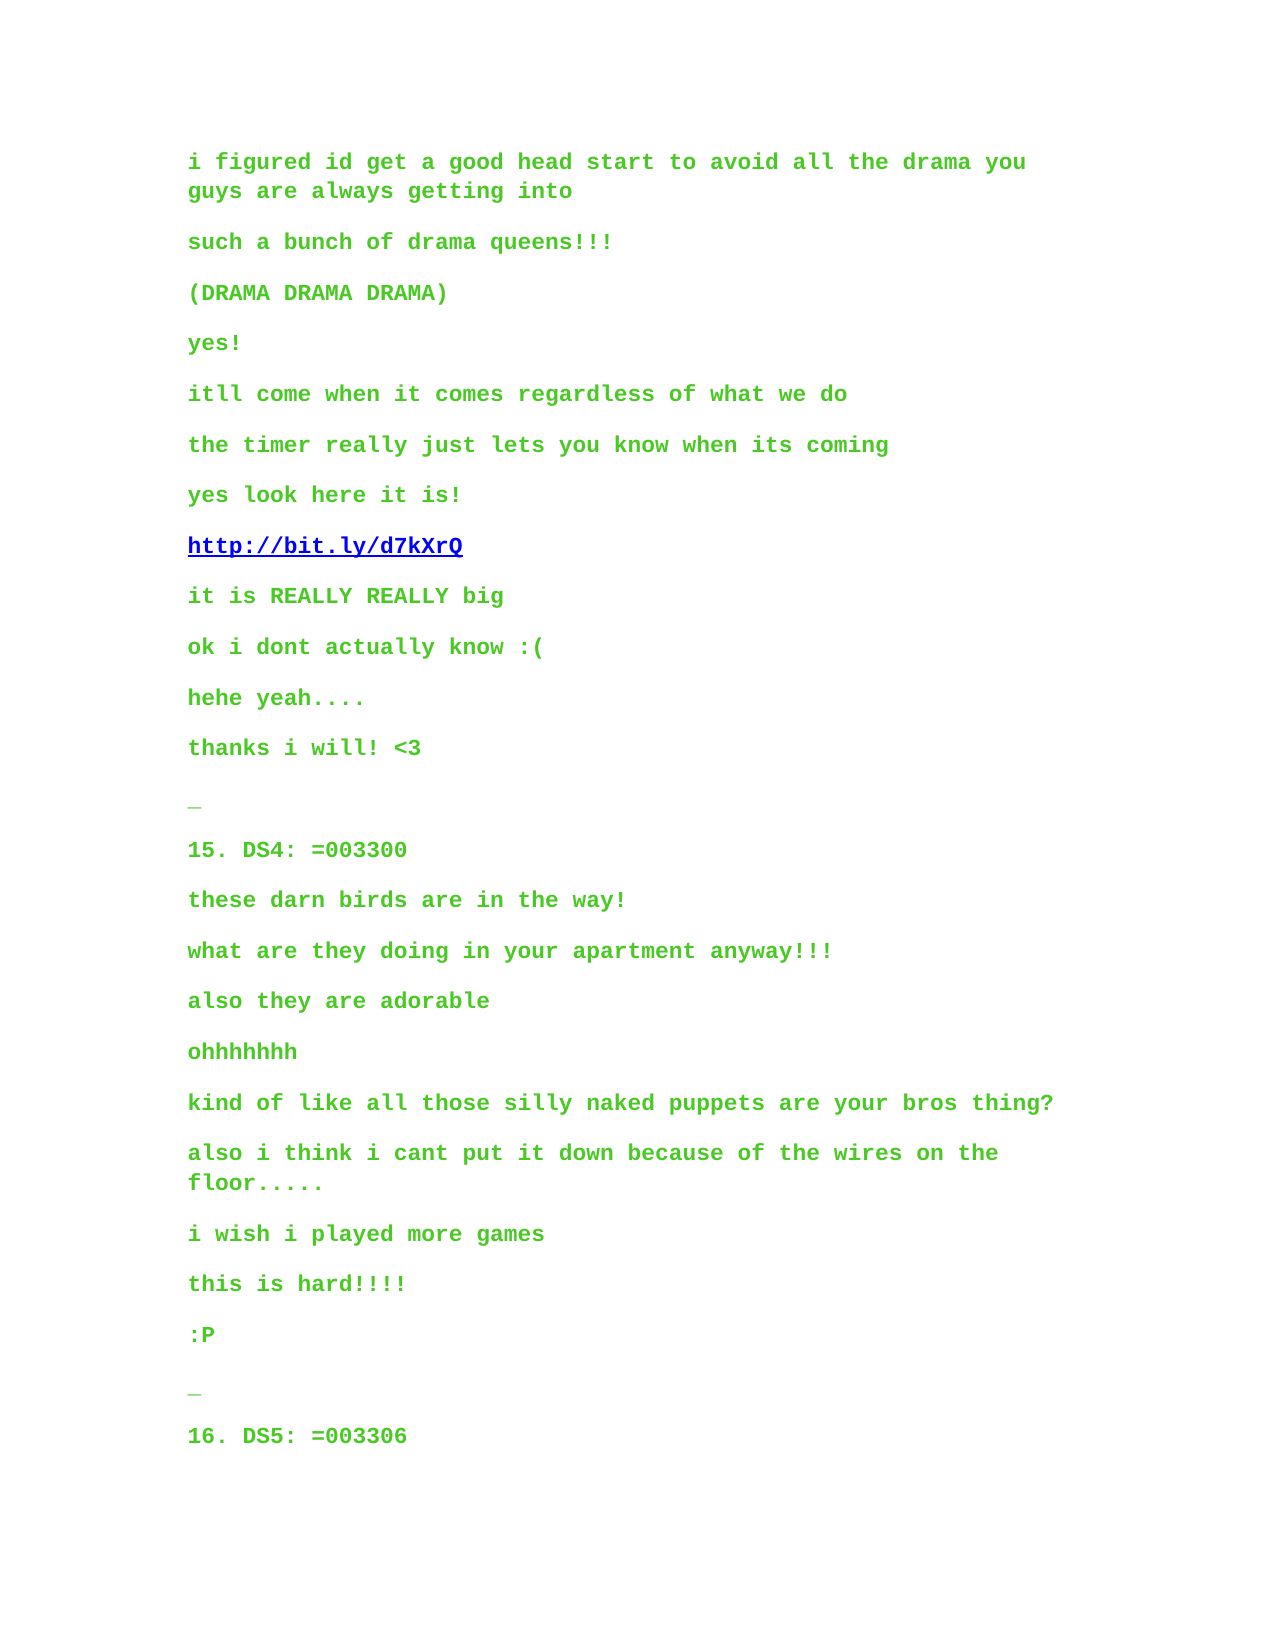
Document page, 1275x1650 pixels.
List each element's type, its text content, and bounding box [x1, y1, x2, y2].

text these darn birds are in the way! [187, 888, 1087, 914]
text hehe yeah.... [187, 686, 1087, 712]
text ok i dont actually know :( [187, 635, 1087, 661]
text 15. DS4: =003300 [187, 838, 1087, 864]
text it is REALLY REALLY big [187, 585, 1087, 611]
text the timer really just lets you know when its coming [187, 433, 1087, 459]
text ohhhhhhh [187, 1040, 1087, 1066]
text also they are adorable [187, 990, 1087, 1016]
text _ [187, 1374, 1087, 1400]
text kind of like all those silly naked puppets are your bros thing? [187, 1091, 1087, 1117]
text i wish i played more games [187, 1222, 1087, 1248]
text yes! [187, 332, 1087, 358]
text yes look here it is! [187, 483, 1087, 509]
text thanks i will! <3 [187, 737, 1087, 763]
text :P [187, 1323, 1087, 1349]
text also i think i cant put it down because of the wires on the floor..... [187, 1142, 1087, 1197]
text such a bunch of drama queens!!! [187, 230, 1087, 256]
text (DRAMA DRAMA DRAMA) [187, 281, 1087, 307]
text this is hard!!!! [187, 1273, 1087, 1299]
text 16. DS5: =003306 [187, 1424, 1087, 1451]
text what are they doing in your apartment anyway!!! [187, 939, 1087, 965]
text i figured id get a good head start to avoid all the drama you guys are always getting into [187, 150, 1087, 206]
text http://bit.ly/d7kXrQ [187, 534, 1087, 560]
text itll come when it comes regardless of what we do [187, 382, 1087, 408]
text _ [187, 787, 1087, 813]
